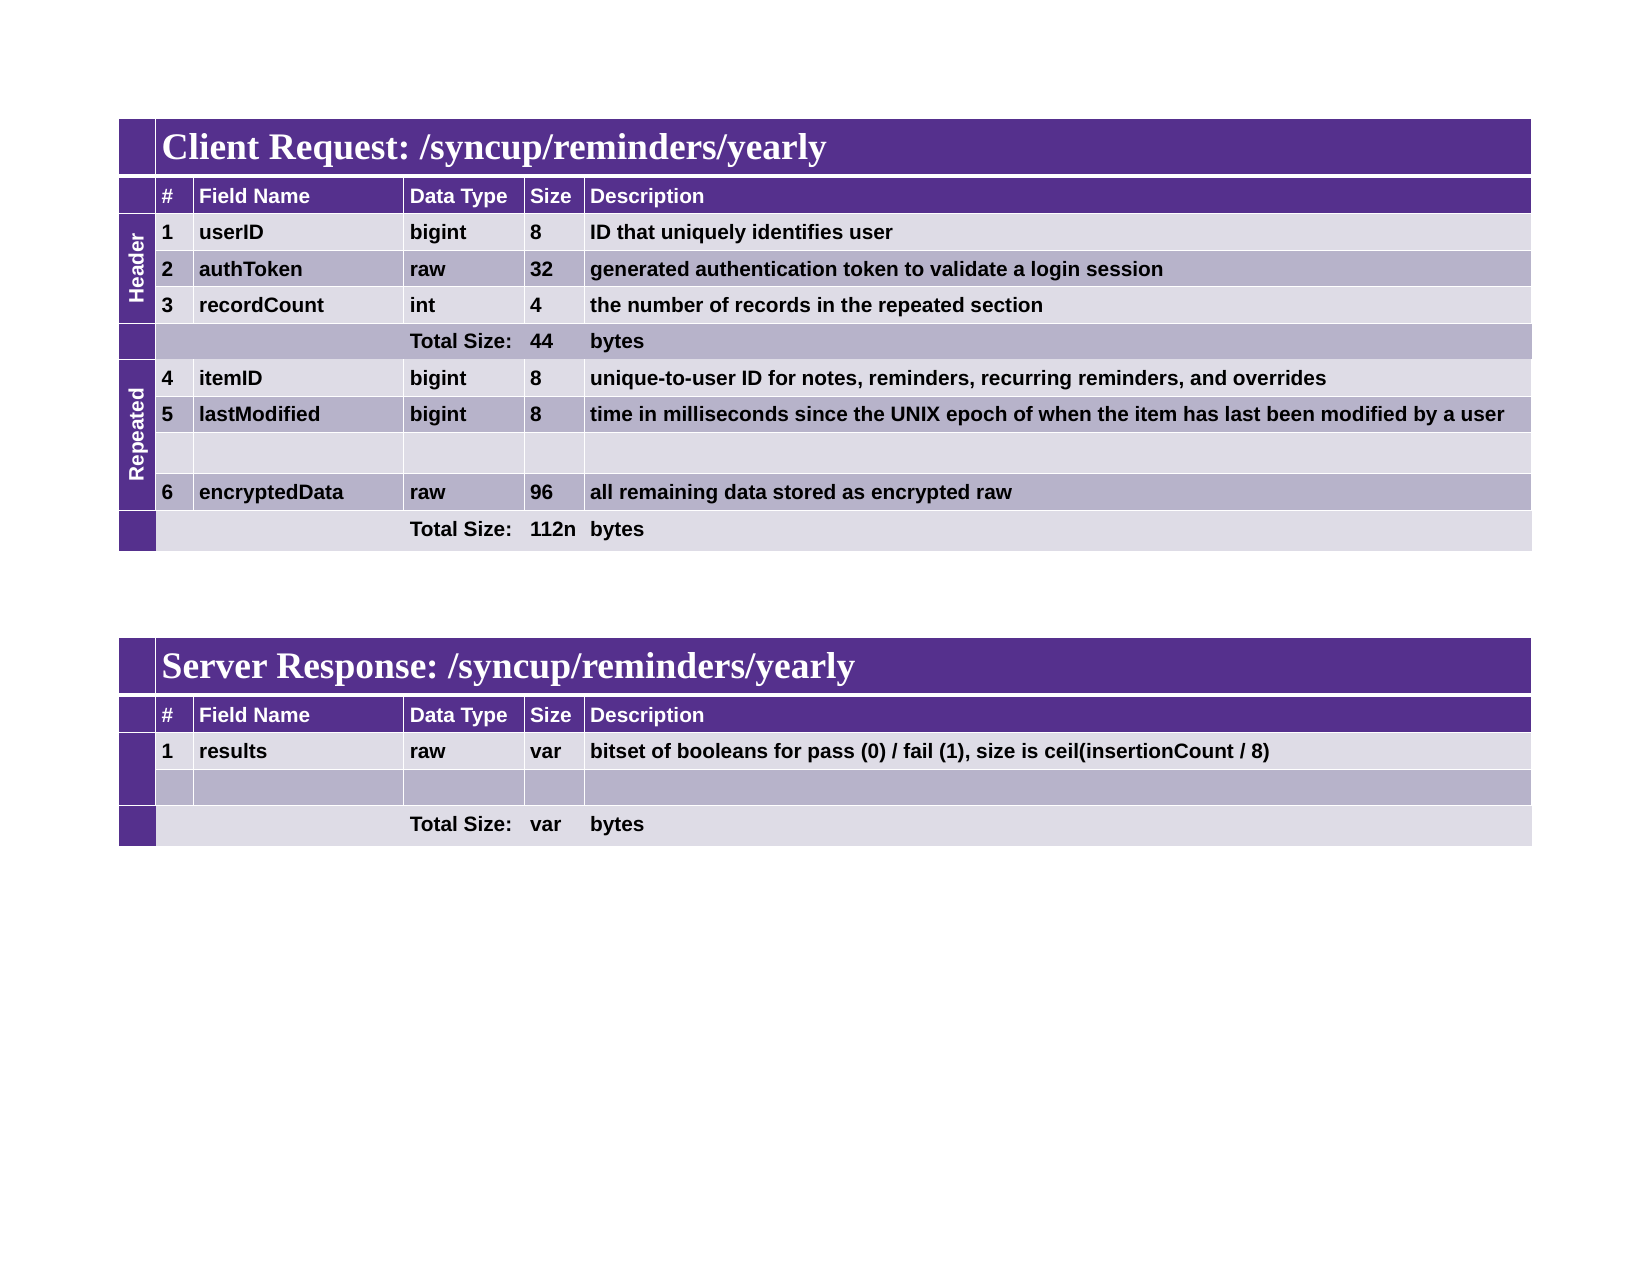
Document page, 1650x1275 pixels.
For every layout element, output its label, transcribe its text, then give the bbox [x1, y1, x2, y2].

table_cell [404, 433, 524, 473]
table_cell [119, 697, 155, 732]
table_cell itemID [194, 359, 403, 396]
table_cell generated authentication token to validate a login session [585, 251, 1531, 286]
table_cell [156, 806, 404, 846]
table_cell encryptedData [194, 474, 403, 510]
table_cell Size [525, 178, 584, 213]
table_cell bytes [584, 511, 1532, 551]
table_cell [525, 770, 584, 805]
table_cell [119, 733, 155, 805]
table_cell 96 [525, 474, 584, 510]
table_cell ID that uniquely identifies user [585, 214, 1531, 250]
table_cell [404, 770, 524, 805]
table_cell all remaining data stored as encrypted raw [585, 474, 1531, 510]
table_cell 1 [156, 733, 193, 769]
table_cell authToken [194, 251, 403, 286]
table_cell bitset of booleans for pass (0) / fail (1), size is ceil(insertionCount / 8) [585, 733, 1531, 769]
table_cell [585, 433, 1531, 473]
table_cell [119, 511, 156, 551]
table_cell bytes [584, 806, 1532, 846]
table_cell time in milliseconds since the UNIX epoch of when the item has last been modified by a user [585, 397, 1531, 432]
table_cell Data Type [404, 178, 524, 213]
table_header Client Request: /syncup/reminders/yearly [156, 119, 1531, 174]
table_cell 4 [525, 287, 584, 323]
table_header Server Response: /syncup/reminders/yearly [156, 638, 1531, 693]
table_cell raw [404, 733, 524, 769]
table_cell [193, 324, 404, 359]
table_cell 44 [524, 324, 584, 359]
table_cell # [156, 178, 193, 213]
table_header [119, 119, 155, 174]
table_cell the number of records in the repeated section [585, 287, 1531, 323]
table_cell [119, 806, 156, 846]
table_cell var [524, 806, 584, 846]
table_cell [156, 770, 193, 805]
table_cell results [194, 733, 403, 769]
table_cell 1 [156, 214, 193, 250]
table_cell var [525, 733, 584, 769]
table_cell [194, 770, 403, 805]
table_cell [585, 770, 1531, 805]
table_cell 8 [525, 214, 584, 250]
table_cell [119, 178, 155, 213]
table_cell [119, 324, 155, 359]
table_cell # [156, 697, 193, 732]
table_cell bytes [584, 324, 1532, 359]
table_cell Field Name [194, 178, 403, 213]
table_cell 5 [156, 397, 193, 432]
table_cell raw [404, 474, 524, 510]
table_header [119, 638, 155, 693]
table_cell 112n [524, 511, 584, 551]
table_cell 8 [525, 397, 584, 432]
table_cell Field Name [194, 697, 403, 732]
table_cell userID [194, 214, 403, 250]
table_cell 4 [156, 359, 193, 396]
table_cell unique-to-user ID for notes, reminders, recurring reminders, and overrides [585, 359, 1531, 396]
table_cell int [404, 287, 524, 323]
table_cell 8 [525, 359, 584, 396]
table_cell Description [585, 697, 1531, 732]
table_cell [194, 433, 403, 473]
table_cell [156, 433, 193, 473]
table_cell bigint [404, 359, 524, 396]
table_cell [156, 324, 193, 359]
table_cell Size [525, 697, 584, 732]
table_cell Data Type [404, 697, 524, 732]
table_cell Total Size: [404, 806, 524, 846]
table_cell bigint [404, 214, 524, 250]
table_cell Header [119, 214, 155, 323]
table_cell Repeated [119, 360, 155, 510]
table_cell recordCount [194, 287, 403, 323]
table_cell 6 [156, 474, 193, 510]
table_cell 3 [156, 287, 193, 323]
table_cell [525, 433, 584, 473]
table_cell 32 [525, 251, 584, 286]
table_cell [156, 511, 404, 551]
table_cell Total Size: [404, 324, 524, 359]
table_cell 2 [156, 251, 193, 286]
table_cell Total Size: [404, 511, 524, 551]
table_cell lastModified [194, 397, 403, 432]
table_cell raw [404, 251, 524, 286]
table_cell bigint [404, 397, 524, 432]
table_cell Description [585, 178, 1531, 213]
